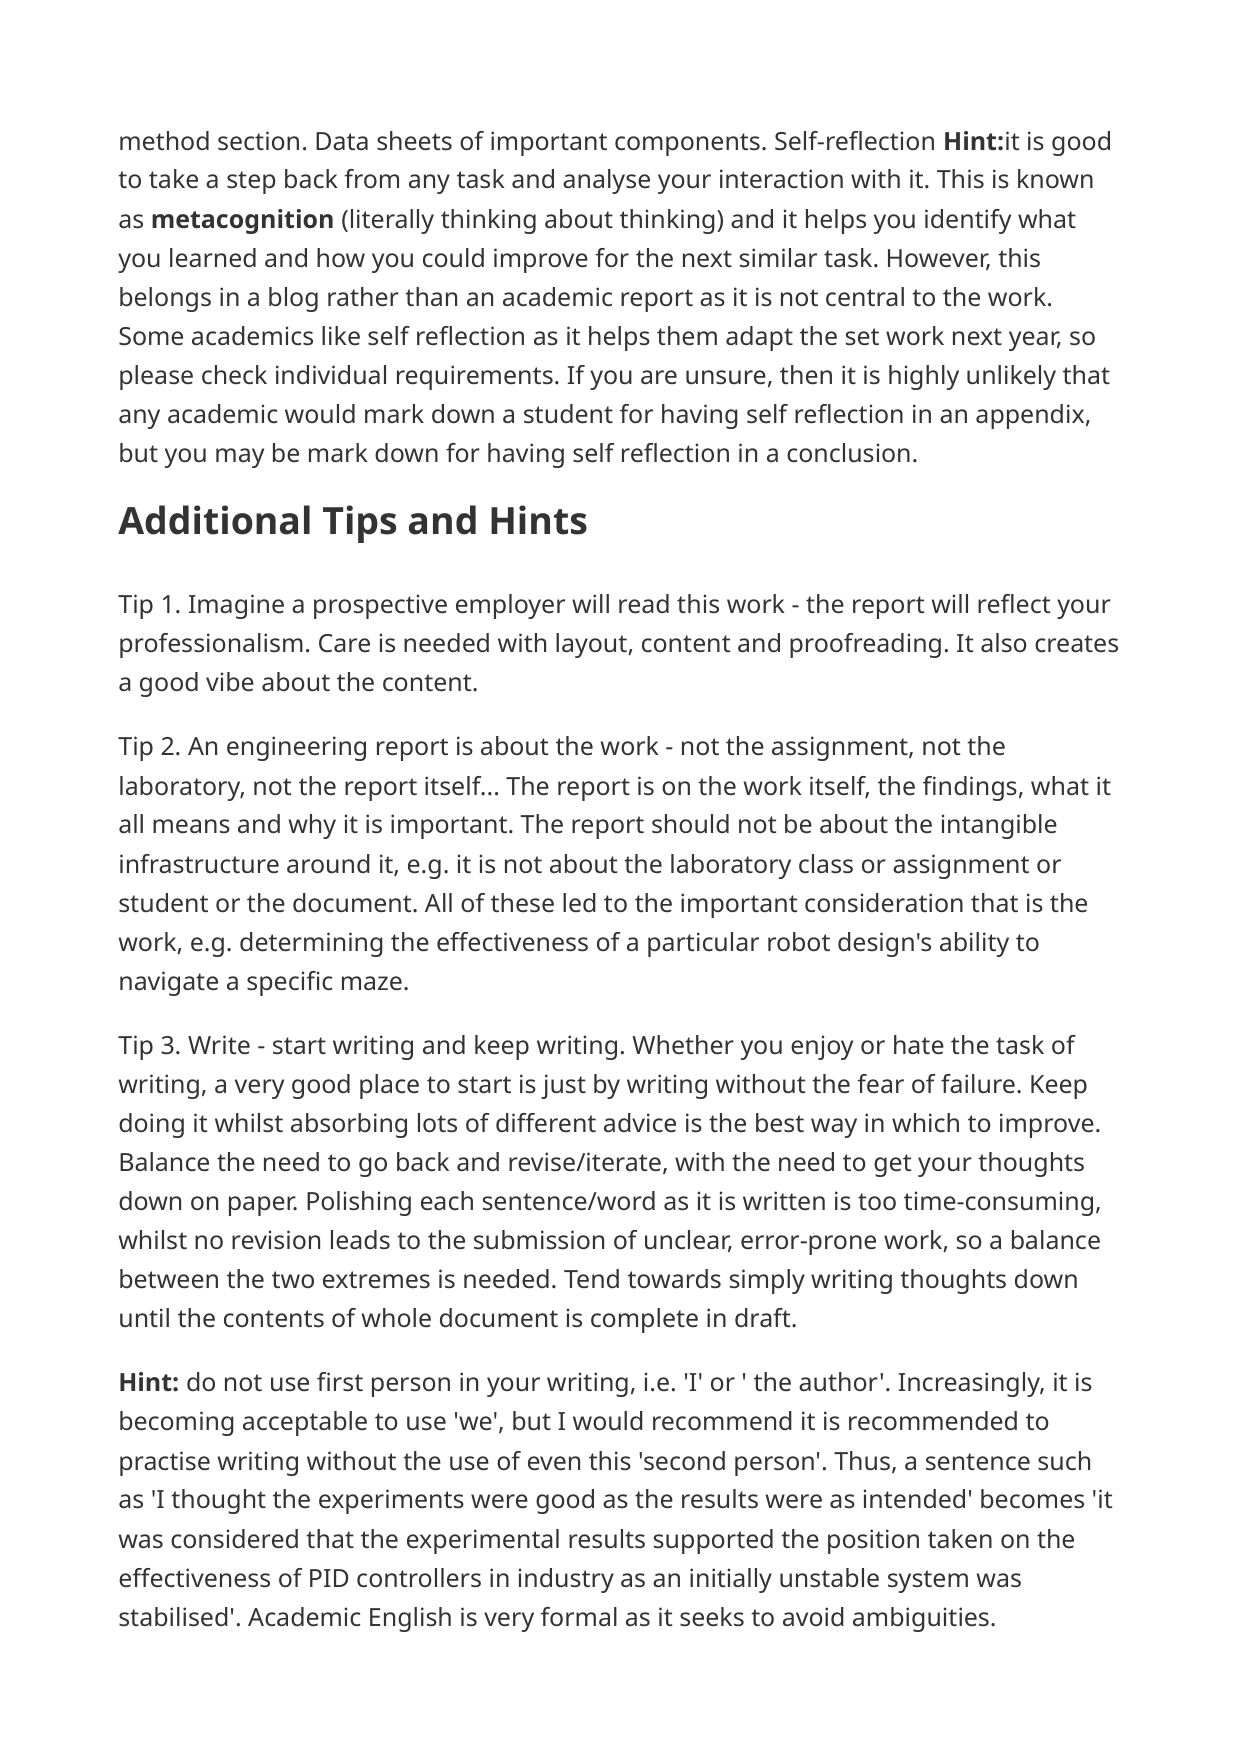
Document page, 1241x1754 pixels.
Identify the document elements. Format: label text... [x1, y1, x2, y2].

text Hint: do not use first person in your writing, i.e. 'I' or ' the author'. Increasingly, it is becoming acceptable to use 'we', but I would recommend it is recommended to practise writing without the use of even this 'second person'. Thus, a sentence such as 'I thought the experiments were good as the results were as intended' becomes 'it was considered that the experimental results supported the position taken on the effectiveness of PID controllers in industry as an initially unstable system was stabilised'. Academic English is very formal as it seeks to avoid ambiguities. [118, 1360, 1122, 1633]
text Tip 2. An engineering report is about the work - not the assignment, not the laboratory, not the report itself... The report is on the work itself, the findings, what it all means and why it is important. The report should not be about the intangible infrastructure around it, e.g. it is not about the laboratory class or assignment or student or the document. All of these led to the important consideration that is the work, e.g. determining the effectiveness of a particular robot design's ability to navigate a specific maze. [118, 724, 1122, 997]
text method section. Data sheets of important components. Self-reflection Hint:it is good to take a step back from any task and analyse your interaction with it. This is known as metacognition (literally thinking about thinking) and it helps you identify what you learned and how you could improve for the next similar task. However, this belongs in a blog rather than an academic report as it is not central to the work. Some academics like self reflection as it helps them adapt the set work next year, so please check individual requirements. If you are unsure, then it is highly unlikely that any academic would mark down a student for having self reflection in an appendix, but you may be mark down for having self reflection in a conclusion. [118, 118, 1122, 470]
subtitle Additional Tips and Hints [118, 495, 1122, 546]
text Tip 3. Write - start writing and keep writing. Whether you enjoy or hate the task of writing, a very good place to start is just by writing without the fear of failure. Keep doing it whilst absorbing lots of different advice is the best way in which to improve. Balance the need to go back and revise/iterate, with the need to get your thoughts down on paper. Polishing each sentence/word as it is written is too time-consuming, whilst no revision leads to the submission of unclear, error-prone work, so a balance between the two extremes is needed. Tend towards simply writing thoughts down until the contents of whole document is complete in draft. [118, 1022, 1122, 1335]
text Tip 1. Imagine a prospective employer will read this work - the report will reflect your professionalism. Care is needed with layout, content and proofreading. It also creates a good vibe about the content. [118, 582, 1122, 699]
